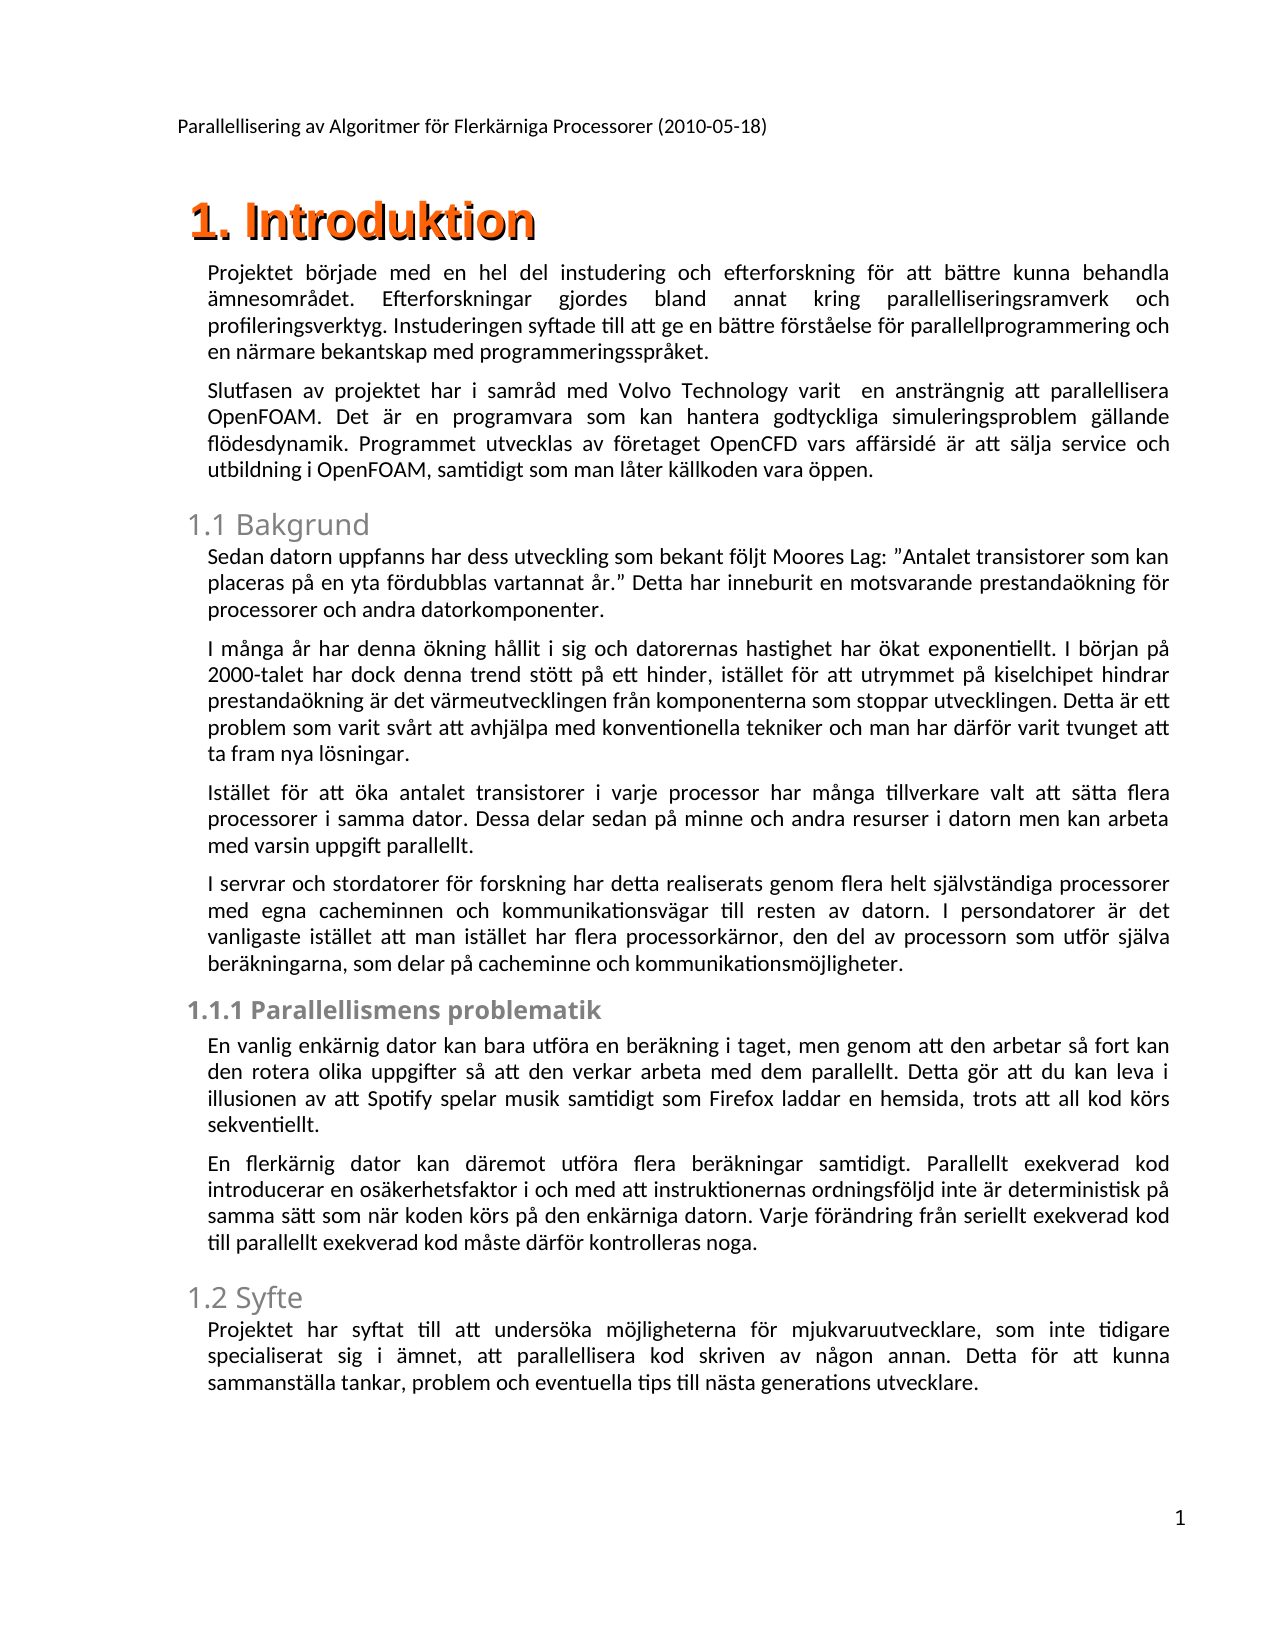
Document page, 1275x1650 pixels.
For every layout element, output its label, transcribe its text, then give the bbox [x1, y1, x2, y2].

subtitle 1.1 Bakgrund [187, 504, 1177, 544]
text I servrar och stordatorer för forskning har detta realiserats genom flera helt självständiga processorer med egna cacheminnen och kommunikationsvägar till resten av datorn. I persondatorer är det vanligaste istället att man istället har flera processorkärnor, den del av processorn som utför själva beräkningarna, som delar på cacheminne och kommunikationsmöjligheter. [207, 950, 1171, 977]
text Istället för att öka antalet transistorer i varje processor har många tillverkare valt att sätta flera processorer i samma dator. Dessa delar sedan på minne och andra resurser i datorn men kan arbeta med varsin uppgift parallellt. [207, 832, 1171, 859]
subtitle 1.1.1 Parallellismens problematik [602, 993, 1177, 1027]
text I många år har denna ökning hållit i sig och datorernas hastighet har ökat exponentiellt. I början på 2000-talet har dock denna trend stött på ett hinder, istället för att utrymmet på kiselchipet hindrar prestandaökning är det värmeutvecklingen från komponenterna som stoppar utvecklingen. Detta är ett problem som varit svårt att avhjälpa med konventionella tekniker och man har därför varit tvunget att ta fram nya lösningar. [207, 741, 1171, 767]
text En flerkärnig dator kan däremot utföra flera beräkningar samtidigt. Parallellt exekverad kod introducerar en osäkerhetsfaktor i och med att instruktionernas ordningsföljd inte är deterministisk på samma sätt som när koden körs på den enkärniga datorn. Varje förändring från seriellt exekverad kod till parallellt exekverad kod måste därför kontrolleras noga. [207, 1229, 1171, 1256]
text Projektet har syftat till att undersöka möjligheterna för mjukvaruutvecklare, som inte tidigare specialiserat sig i ämnet, att parallellisera kod skriven av någon annan. Detta för att kunna sammanställa tankar, problem och eventuella tips till nästa generations utvecklare. [207, 1369, 1171, 1396]
text Slutfasen av projektet har i samråd med Volvo Technology varit en ansträngnig att parallellisera OpenFOAM. Det är en programvara som kan hantera godtyckliga simuleringsproblem gällande flödesdynamik. Programmet utvecklas av företaget OpenCFD vars affärsidé är att sälja service och utbildning i OpenFOAM, samtidigt som man låter källkoden vara öppen. [207, 457, 1171, 483]
text En vanlig enkärnig dator kan bara utföra en beräkning i taget, men genom att den arbetar så fort kan den rotera olika uppgifter så att den verkar arbeta med dem parallellt. Detta gör att du kan leva i illusionen av att Spotify spelar musik samtidigt som Firefox laddar en hemsida, trots att all kod körs sekventiellt. [207, 1112, 1171, 1138]
text Sedan datorn uppfanns har dess utveckling som bekant följt Moores Lag: ”Antalet transistorer som kan placeras på en yta fördubblas vartannat år.” Detta har inneburit en motsvarande prestandaökning för processorer och andra datorkomponenter. [207, 597, 1171, 623]
subtitle 1.2 Syfte [187, 1277, 1177, 1317]
subtitle 1. Introduktion [189, 192, 1171, 248]
text Projektet började med en hel del instudering och efterforskning för att bättre kunna behandla ämnesområdet. Efterforskningar gjordes bland annat kring parallelliseringsramverk och profileringsverktyg. Instuderingen syftade till att ge en bättre förståelse för parallellprogrammering och en närmare bekantskap med programmeringsspråket. [207, 339, 1171, 365]
